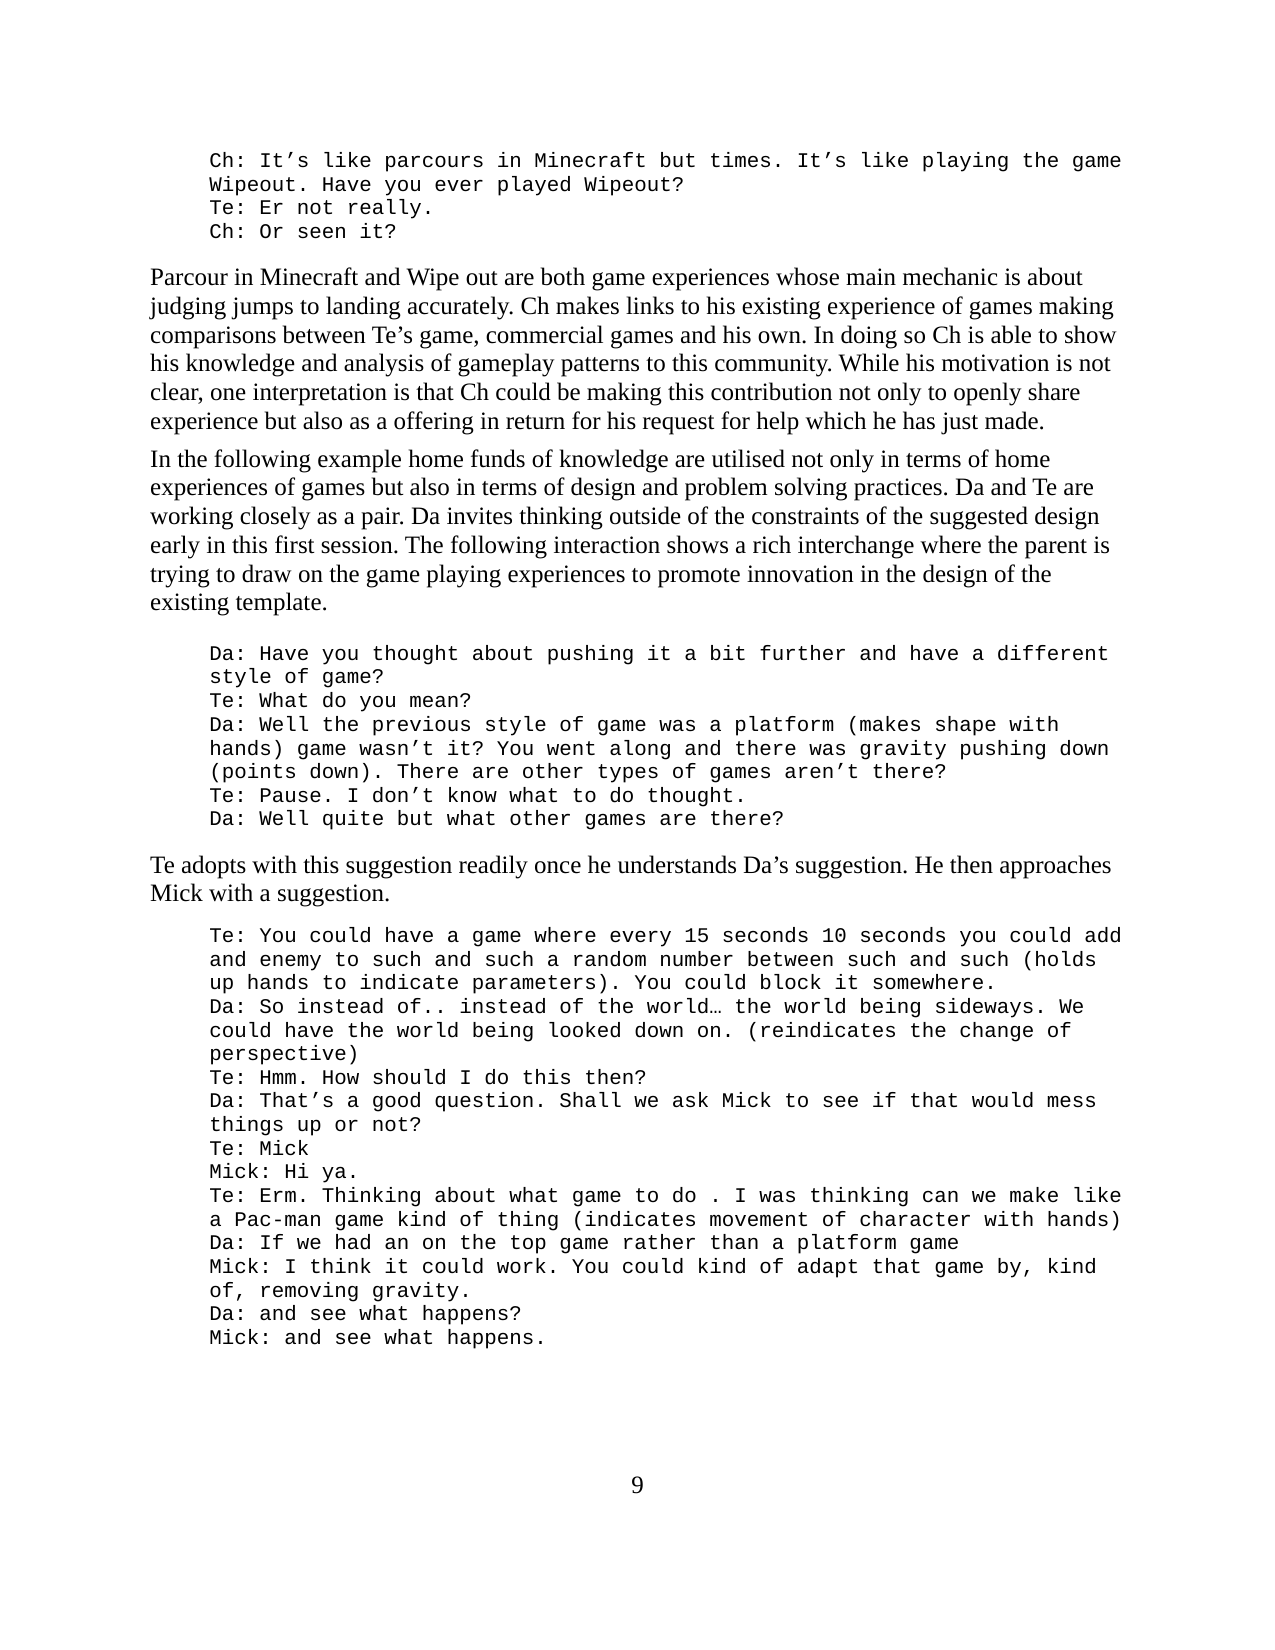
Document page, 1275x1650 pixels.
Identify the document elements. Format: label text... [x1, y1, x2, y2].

text Ch: Or seen it? [209, 221, 1125, 244]
text Mick: I think it could work. You could kind of adapt that game by, kind of, removing gravity. [209, 1256, 1125, 1303]
text Te: Hmm. How should I do this then? [209, 1067, 1125, 1091]
text Mick: and see what happens. [209, 1327, 1125, 1351]
text Da: Well quite but what other games are there? [209, 808, 1125, 832]
text Te: Mick [209, 1138, 1125, 1161]
text Da: That’s a good question. Shall we ask Mick to see if that would mess things up or not? [209, 1091, 1125, 1138]
text Te: You could have a game where every 15 seconds 10 seconds you could add and enemy to such and such a random number between such and such (holds up hands to indicate parameters). You could block it somewhere. [209, 925, 1125, 996]
text Da: So instead of.. instead of the world… the world being sideways. We could have the world being looked down on. (reindicates the change of perspective) [209, 996, 1125, 1067]
text Te: What do you mean? [209, 690, 1125, 714]
text Te adopts with this suggestion readily once he understands Da’s suggestion. He then approaches Mick with a suggestion. [150, 850, 1125, 907]
text Ch: It’s like parcours in Minecraft but times. It’s like playing the game Wipeout. Have you ever played Wipeout? [209, 150, 1125, 197]
text Da: and see what happens? [209, 1303, 1125, 1327]
text Da: Well the previous style of game was a platform (makes shape with hands) game wasn’t it? You went along and there was gravity pushing down (points down). There are other types of games aren’t there? [209, 714, 1125, 785]
text Te: Erm. Thinking about what game to do . I was thinking can we make like a Pac-man game kind of thing (indicates movement of character with hands) [209, 1185, 1125, 1232]
text Te: Pause. I don’t know what to do thought. [209, 785, 1125, 808]
text Mick: Hi ya. [209, 1161, 1125, 1185]
text Da: Have you thought about pushing it a bit further and have a different style of game? [209, 643, 1125, 690]
text Parcour in Minecraft and Wipe out are both game experiences whose main mechanic is about judging jumps to landing accurately. Ch makes links to his existing experience of games making comparisons between Te’s game, commercial games and his own. In doing so Ch is able to show his knowledge and analysis of gameplay patterns to this community. While his motivation is not clear, one interpretation is that Ch could be making this contribution not only to openly share experience but also as a offering in return for his request for help which he has just made. [150, 262, 1125, 435]
text Te: Er not really. [209, 197, 1125, 221]
text Da: If we had an on the top game rather than a platform game [209, 1232, 1125, 1256]
text In the following example home funds of knowledge are utilised not only in terms of home experiences of games but also in terms of design and problem solving practices. Da and Te are working closely as a pair. Da invites thinking outside of the constraints of the suggested design early in this first session. The following interaction shows a rich interchange where the parent is trying to draw on the game playing experiences to promote innovation in the design of the existing template. [150, 444, 1125, 616]
